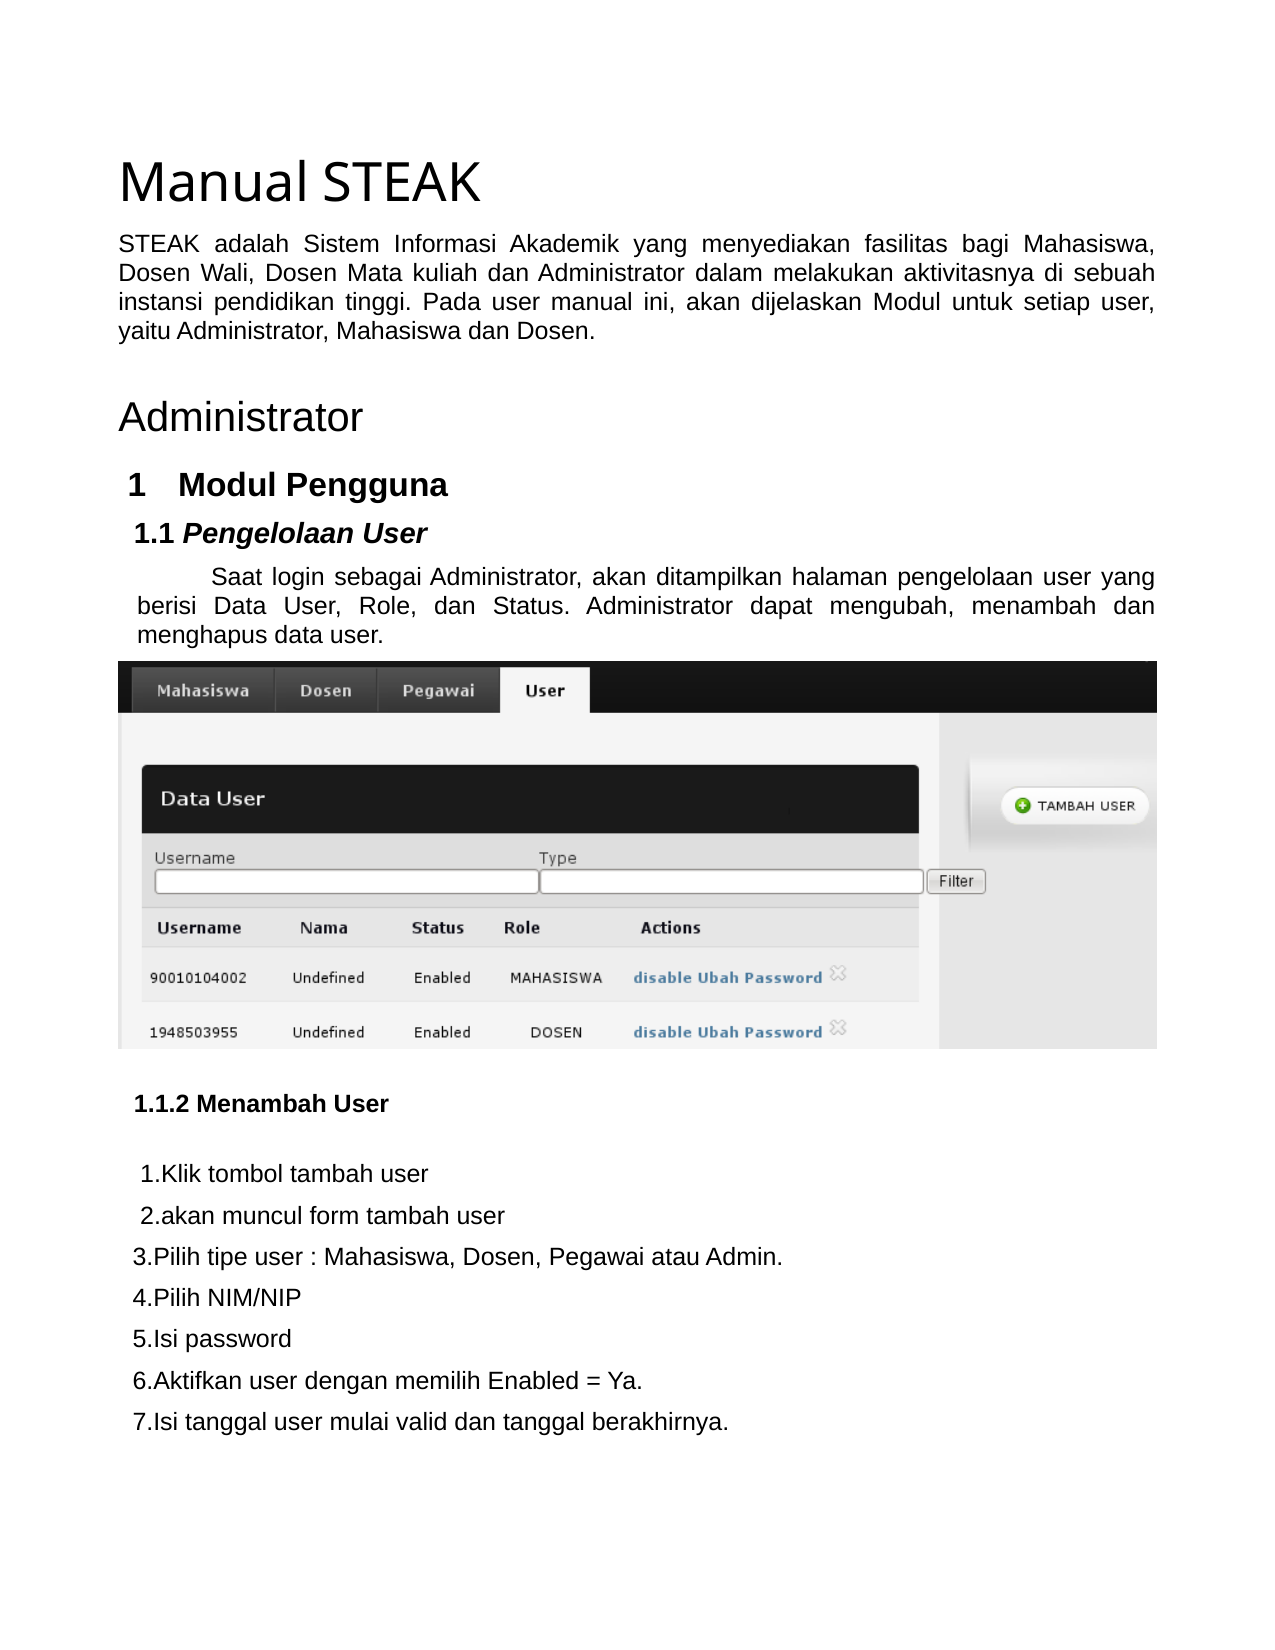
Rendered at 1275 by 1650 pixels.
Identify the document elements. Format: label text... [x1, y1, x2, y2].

list Isi tanggal user mulai valid dan tanggal berakhirnya. [132, 1407, 1157, 1436]
text Saat login sebagai Administrator, akan ditampilkan halaman pengelolaan user yang berisi Data User, Role, dan Status. Administrator dapat mengubah, menambah dan menghapus data user. [137, 562, 1157, 649]
list Aktifkan user dengan memilih Enabled = Ya. [132, 1366, 1157, 1394]
text 1.1 Pengelolaan User [117, 516, 1157, 550]
list Klik tombol tambah user [140, 1159, 1157, 1188]
text Administrator [118, 392, 1157, 440]
list Isi password [132, 1324, 1157, 1353]
subtitle Modul Pengguna [118, 465, 1157, 504]
text STEAK adalah Sistem Informasi Akademik yang menyediakan fasilitas bagi Mahasiswa, Dosen Wali, Dosen Mata kuliah dan Administrator dalam melakukan aktivitasnya di sebuah instansi pendidikan tinggi. Pada user manual ini, akan dijelaskan Modul untuk setiap user, yaitu Administrator, Mahasiswa dan Dosen. [118, 229, 1157, 344]
list akan muncul form tambah user [140, 1201, 1157, 1229]
list Pilih tipe user : Mahasiswa, Dosen, Pegawai atau Admin. [132, 1242, 1157, 1271]
picture [118, 661, 1157, 1049]
list Pilih NIM/NIP [132, 1283, 1157, 1312]
text 1.1.2 Menambah User [118, 1089, 1157, 1118]
subtitle Manual STEAK [118, 143, 1157, 217]
